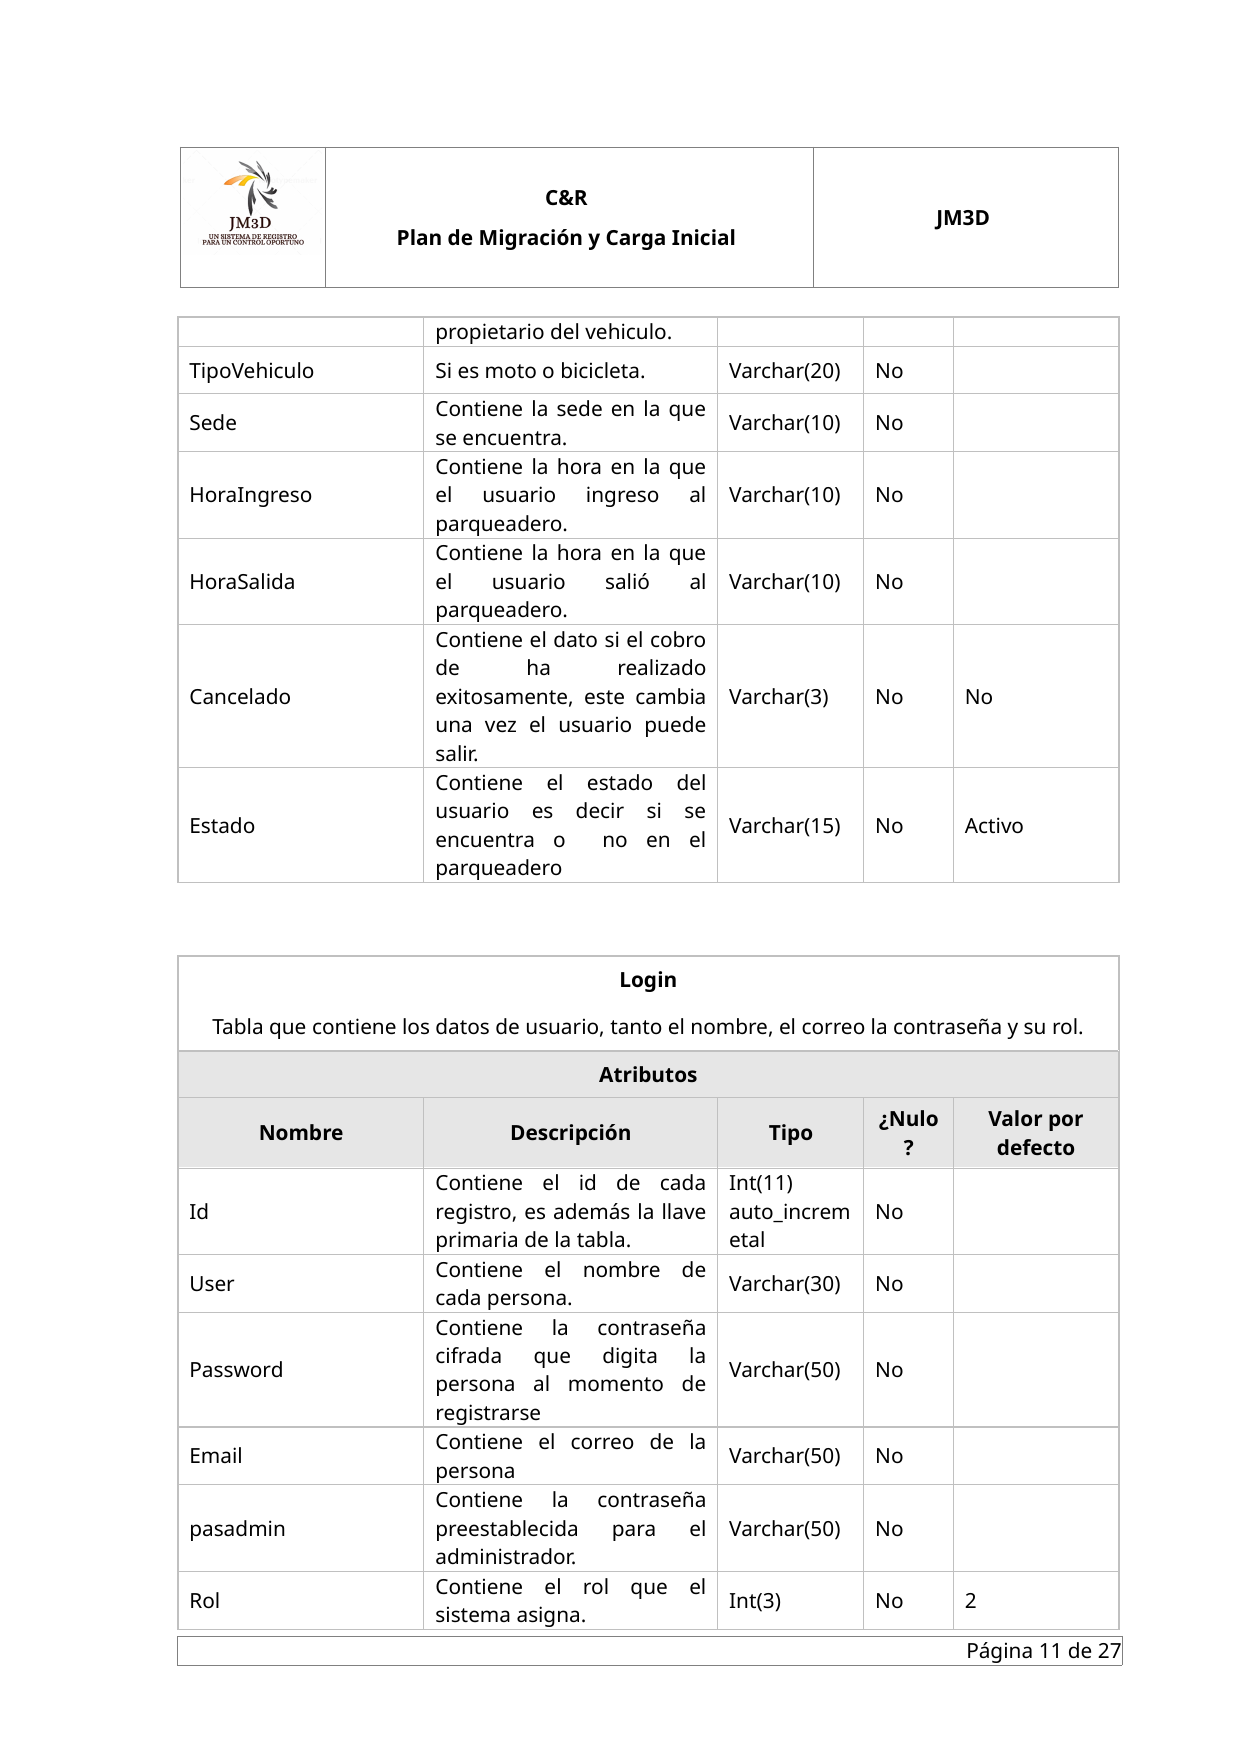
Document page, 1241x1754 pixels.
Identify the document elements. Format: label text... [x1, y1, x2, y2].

table_cell [718, 318, 863, 346]
table_cell [954, 539, 1118, 624]
table_cell Varchar(30) [718, 1255, 863, 1312]
table_cell Rol [179, 1572, 423, 1629]
table_cell Contiene el id de cada registro, es además la llave primaria de la tabla. [424, 1169, 717, 1254]
table_cell [954, 1169, 1118, 1254]
table_cell TipoVehiculo [179, 347, 423, 393]
table_cell Email [179, 1428, 423, 1484]
table_cell Varchar(50) [718, 1428, 863, 1484]
table_cell Varchar(3) [718, 625, 863, 767]
table_cell Contiene la hora en la que el usuario salió al parqueadero. [424, 539, 717, 624]
table_cell Valor por defecto [954, 1098, 1118, 1167]
table_cell Varchar(50) [718, 1485, 863, 1571]
table_cell Estado [179, 768, 423, 882]
table_cell [954, 318, 1118, 346]
table_cell Contiene el rol que el sistema asigna. [424, 1572, 717, 1629]
table_header Login [179, 957, 1118, 1002]
table_cell Password [179, 1313, 423, 1426]
table_cell pasadmin [179, 1485, 423, 1571]
table_cell HoraSalida [179, 539, 423, 624]
table_cell [179, 318, 423, 346]
table_cell [954, 452, 1118, 537]
table_cell Si es moto o bicicleta. [424, 347, 717, 393]
table_cell [954, 1428, 1118, 1484]
table_cell Contiene el dato si el cobro de ha realizado exitosamente, este cambia una vez el usuario puede salir. [424, 625, 717, 767]
table_cell No [864, 1428, 953, 1484]
table_cell [954, 1255, 1118, 1312]
table_cell HoraIngreso [179, 452, 423, 537]
table_cell Contiene el correo de la persona [424, 1428, 717, 1484]
table_cell Cancelado [179, 625, 423, 767]
table_cell [954, 1485, 1118, 1571]
table_cell Id [179, 1169, 423, 1254]
table_cell No [864, 452, 953, 537]
table_cell Int(11) auto_incremetal [718, 1169, 863, 1254]
table_cell [954, 347, 1118, 393]
table_cell Contiene la hora en la que el usuario ingreso al parqueadero. [424, 452, 717, 537]
table_cell No [864, 625, 953, 767]
table_cell Contiene el nombre de cada persona. [424, 1255, 717, 1312]
table_cell Nombre [179, 1098, 423, 1167]
table_cell Varchar(50) [718, 1313, 863, 1426]
table_cell No [864, 768, 953, 882]
table_cell Atributos [179, 1052, 1118, 1097]
table_cell 2 [954, 1572, 1118, 1629]
table_cell Varchar(10) [718, 394, 863, 451]
table_cell No [864, 347, 953, 393]
table_cell Varchar(15) [718, 768, 863, 882]
table_cell Contiene la sede en la que se encuentra. [424, 394, 717, 451]
table_cell [954, 394, 1118, 451]
table_cell [954, 1313, 1118, 1426]
table_cell Contiene la contraseña preestablecida para el administrador. [424, 1485, 717, 1571]
table_cell No [864, 1169, 953, 1254]
table_cell Varchar(20) [718, 347, 863, 393]
table_cell No [864, 1485, 953, 1571]
table_cell No [864, 539, 953, 624]
table_cell Contiene el estado del usuario es decir si se encuentra o no en el parqueadero [424, 768, 717, 882]
table_cell Tabla que contiene los datos de usuario, tanto el nombre, el correo la contraseña y su rol. [179, 1003, 1118, 1050]
table_cell propietario del vehiculo. [424, 318, 717, 346]
table_cell Descripción [424, 1098, 717, 1167]
table_cell No [864, 394, 953, 451]
table_cell No [864, 1572, 953, 1629]
table_cell [864, 318, 953, 346]
table_cell Activo [954, 768, 1118, 882]
table_cell Contiene la contraseña cifrada que digita la persona al momento de registrarse [424, 1313, 717, 1426]
table_cell Sede [179, 394, 423, 451]
table_cell Int(3) [718, 1572, 863, 1629]
table_cell No [954, 625, 1118, 767]
table_cell ¿Nulo? [864, 1098, 953, 1167]
table_cell No [864, 1255, 953, 1312]
table_cell No [864, 1313, 953, 1426]
table_cell Varchar(10) [718, 539, 863, 624]
table_cell Tipo [718, 1098, 863, 1167]
table_cell Varchar(10) [718, 452, 863, 537]
table_cell User [179, 1255, 423, 1312]
